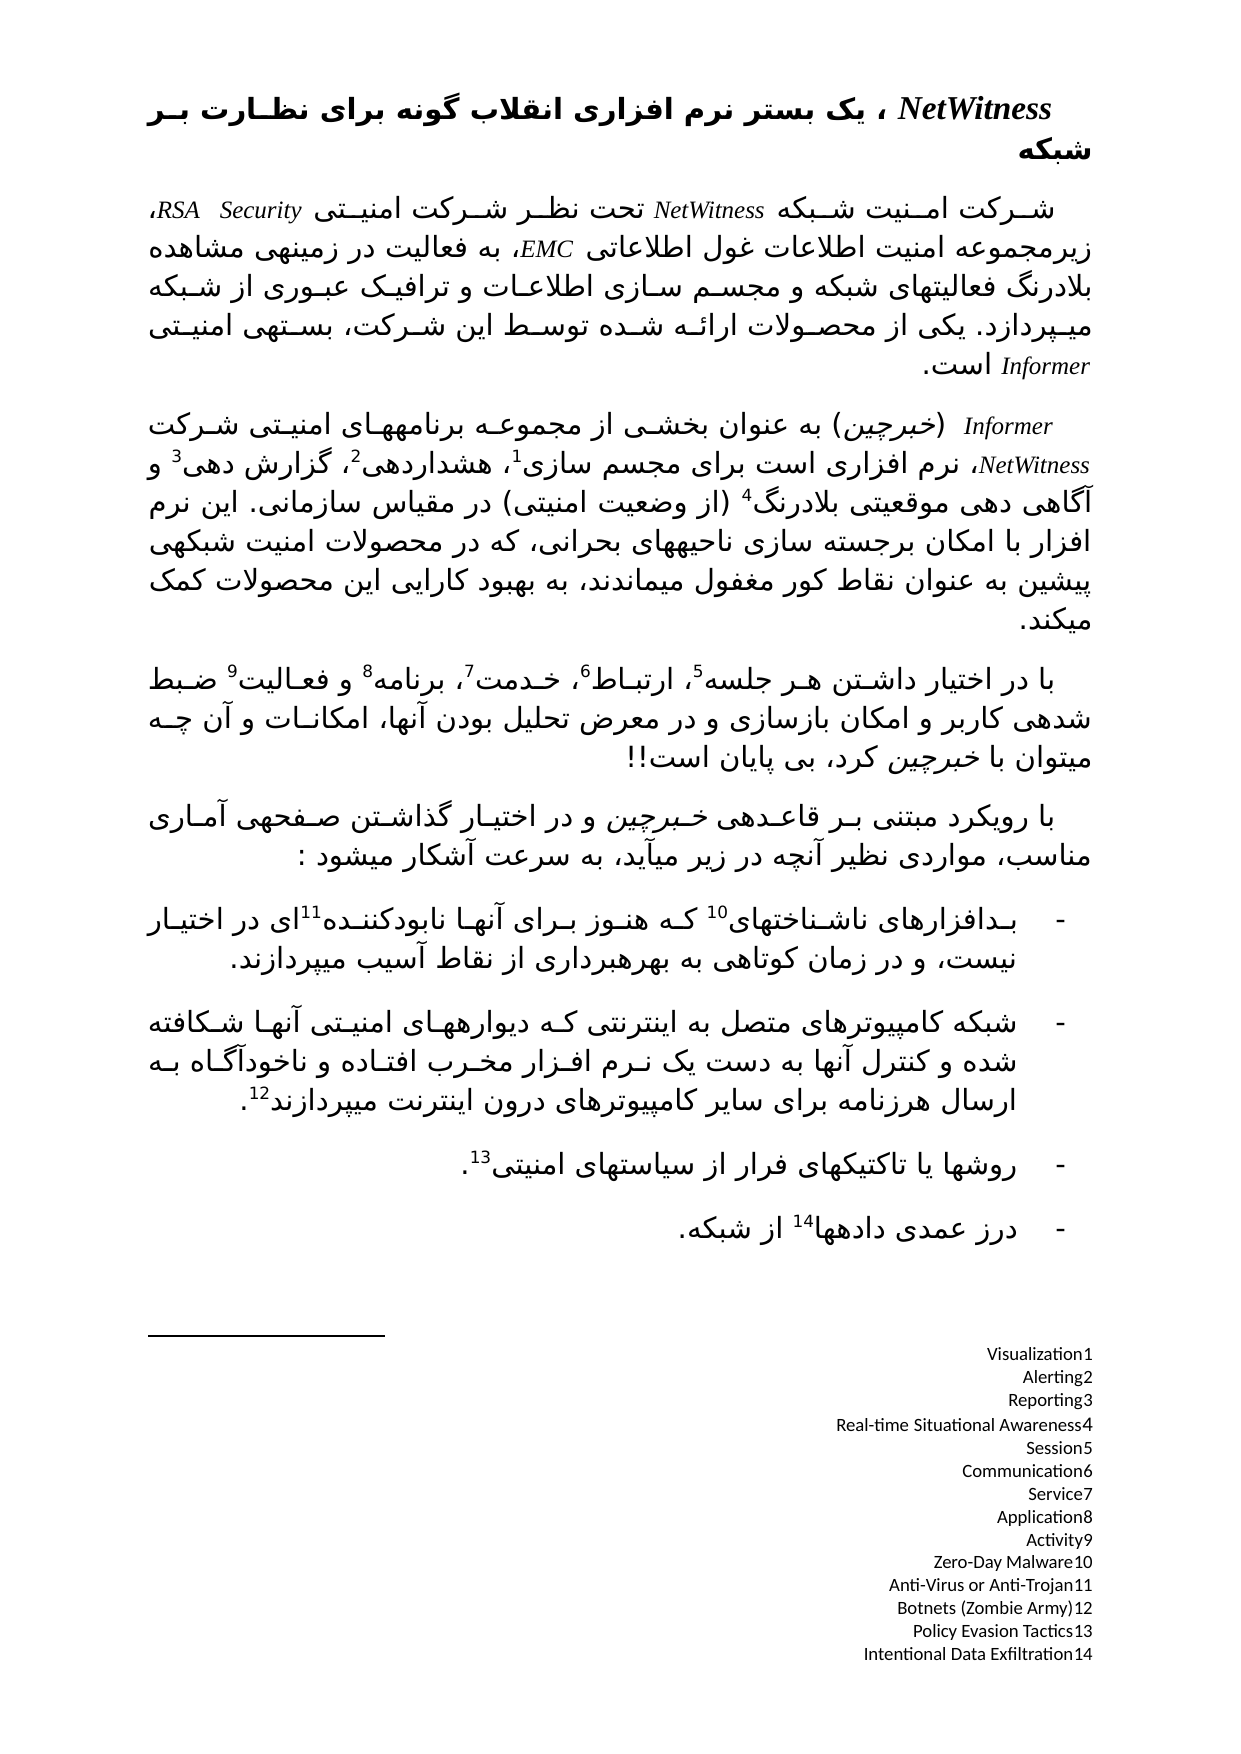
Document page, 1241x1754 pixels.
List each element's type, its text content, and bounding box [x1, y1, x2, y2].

list Zero-Day Malware [148, 1551, 1092, 1574]
text Alerting [148, 1365, 1092, 1388]
list Policy Evasion Tactics [148, 1619, 1092, 1642]
text با در اختیار داشتن هر جلسه، ارتباط، خدمت، برنامه و فعالیت ضبط شدهی کاربر و امکان بازسازی و در معرض تحلیل بودن آنها، امکانات و آن چه میتوان با خبرچین کرد، بی پایان است!! [148, 662, 1092, 774]
text Visualization [148, 1342, 1092, 1365]
list شبکه کامپیوترهای متصل به اینترنتی که دیوارههای امنیتی آنها شکافته شده و کنترل آنها به دست یک نرم افزار مخرب افتاده و ناخودآگاه به ارسال هرزنامه برای سایر کامپیوترهای درون اینترنت میپردازند. [148, 1006, 1055, 1117]
text شرکت امنیت شبکه NetWitness تحت نظر شرکت امنیتی RSA Security، زیرمجموعه امنیت اطلاعات غول اطلاعاتی EMC، به فعالیت در زمینهی مشاهده بلادرنگ فعالیتهای شبکه و مجسم سازی اطلاعات و ترافیک عبوری از شبکه میپردازد. یکی از محصولات ارائه شده توسط این شرکت، بستهی امنیتی Informer است. [148, 192, 1092, 382]
text NetWitness ، یک بستر نرم افزاری انقلاب گونه برای نظارت بر شبکه [148, 89, 1092, 166]
list Intentional Data Exfiltration [148, 1642, 1092, 1665]
text Service [148, 1482, 1092, 1505]
list بدافزارهای ناشناختهای که هنوز برای آنها نابودکنندهای در اختیار نیست، و در زمان کوتاهی به بهرهبرداری از نقاط آسیب میپردازند. [148, 903, 1055, 976]
text Real-time Situational Awareness [148, 1411, 1092, 1436]
list درز عمدی دادهها از شبکه. [148, 1211, 1055, 1245]
list روشها یا تاکتیکهای فرار از سیاستهای امنیتی. [148, 1147, 1055, 1181]
text Informer (خبرچین) به عنوان بخشی از مجموعه برنامههای امنیتی شرکت NetWitness، نرم افزاری است برای مجسم سازی، هشداردهی، گزارش دهی و آگاهی دهی موقعیتی بلادرنگ (از وضعیت امنیتی) در مقیاس سازمانی. این نرم افزار با امکان برجسته سازی ناحیههای بحرانی، که در محصولات امنیت شبکهی پیشین به عنوان نقاط کور مغفول میماندند، به بهبود کارایی این محصولات کمک میکند. [148, 407, 1092, 636]
text Activity [148, 1528, 1092, 1551]
text Reporting [148, 1388, 1092, 1411]
text Communication [148, 1459, 1092, 1482]
text Session [148, 1436, 1092, 1459]
text Application [148, 1505, 1092, 1528]
list Anti-Virus or Anti-Trojan [148, 1574, 1092, 1597]
list Botnets (Zombie Army) [148, 1597, 1092, 1619]
text با رویکرد مبتنی بر قاعدهی خبرچین و در اختیار گذاشتن صفحهی آماری مناسب، مواردی نظیر آنچه در زیر میآید، به سرعت آشکار میشود : [148, 800, 1092, 873]
